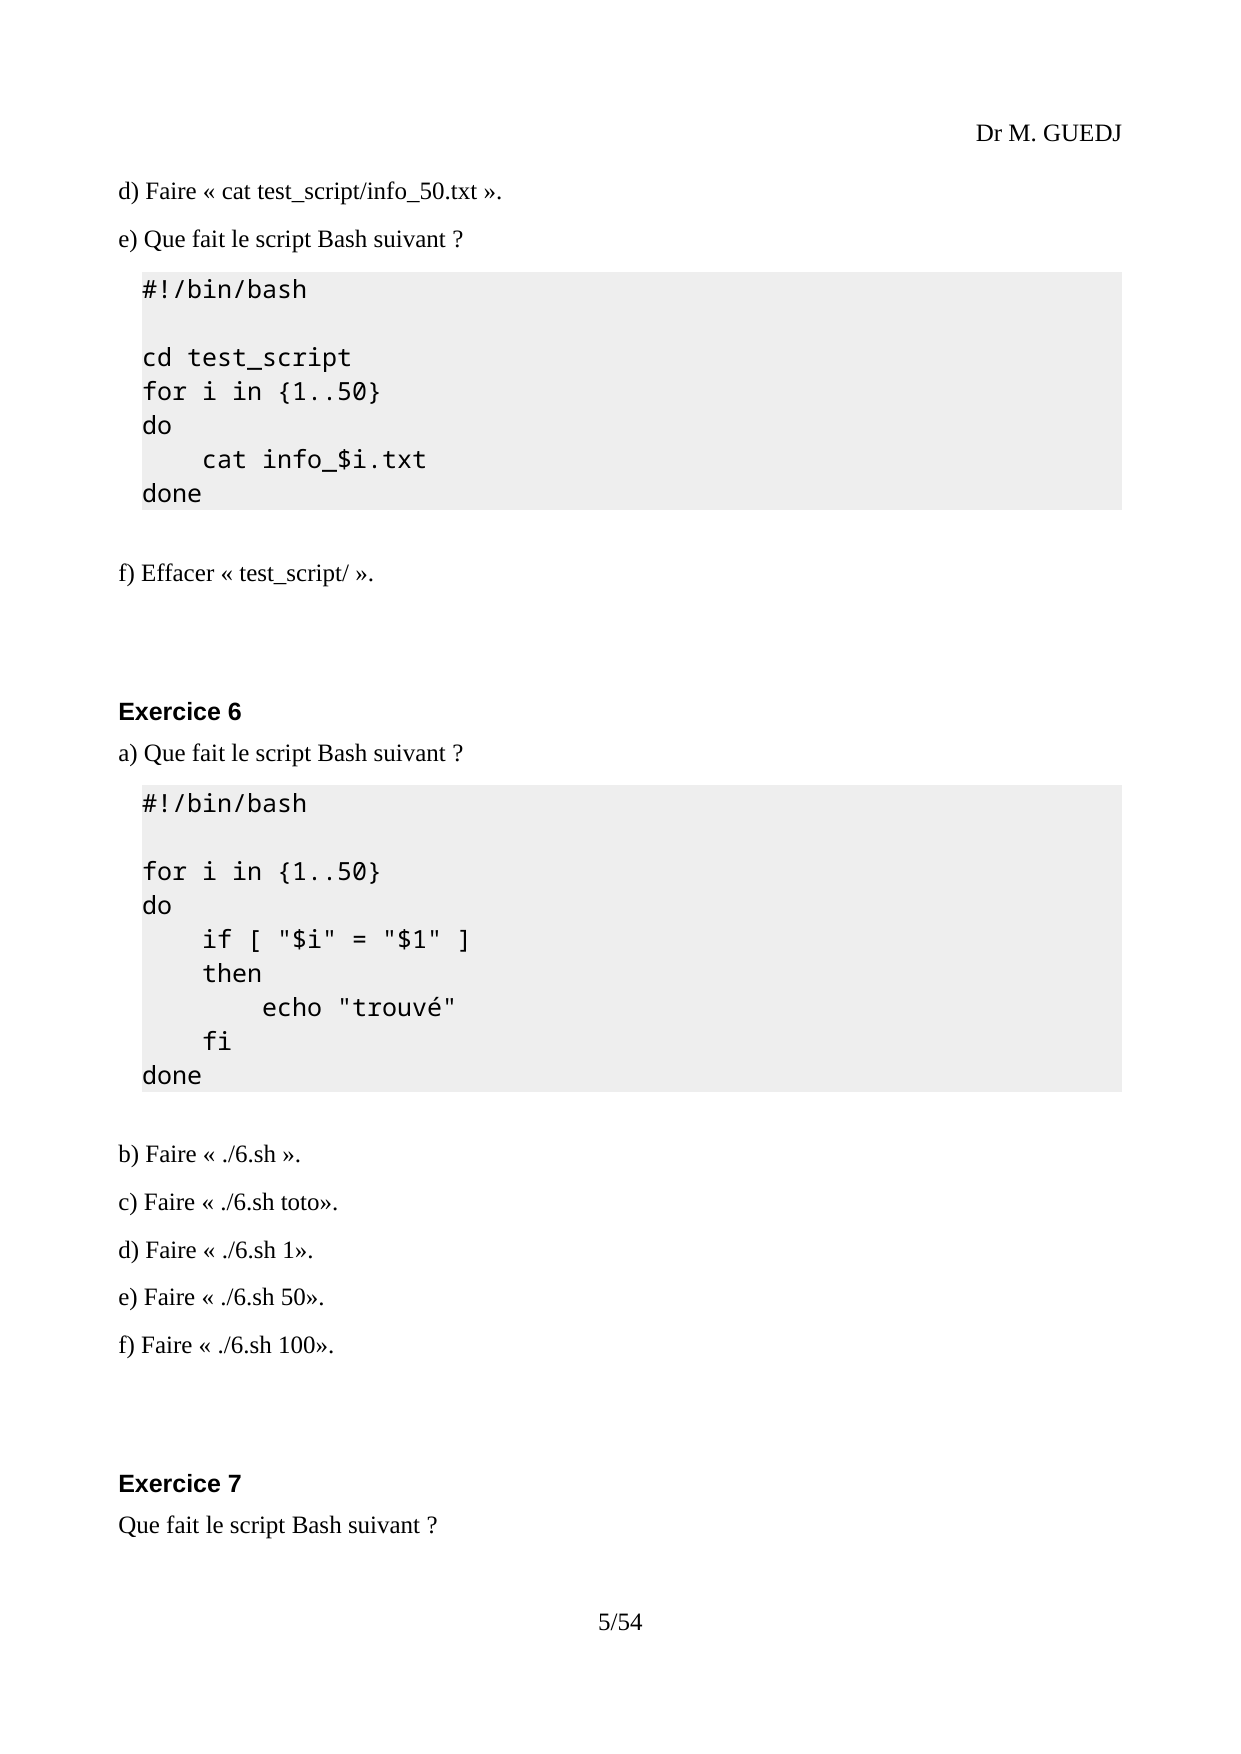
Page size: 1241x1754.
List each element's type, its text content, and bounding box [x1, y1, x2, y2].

text d) Faire « ./6.sh 1». [118, 1235, 1122, 1263]
text do [142, 887, 1122, 922]
text Que fait le script Bash suivant ? [118, 1510, 1122, 1539]
text cd test_script [142, 340, 1122, 374]
text e) Que fait le script Bash suivant ? [118, 224, 1122, 253]
text f) Effacer « test_script/ ». [118, 558, 1122, 586]
text Exercice 6 [118, 696, 1122, 725]
text for i in {1..50} [142, 853, 1122, 887]
text fi [142, 1024, 1122, 1058]
text a) Que fait le script Bash suivant ? [118, 738, 1122, 766]
text b) Faire « ./6.sh ». [118, 1139, 1122, 1168]
text if [ "$i" = "$1" ] [142, 922, 1122, 956]
text for i in {1..50} [142, 374, 1122, 408]
text then [142, 956, 1122, 990]
text cat info_$i.txt [142, 442, 1122, 476]
text c) Faire « ./6.sh toto». [118, 1187, 1122, 1216]
text #!/bin/bash [142, 272, 1122, 306]
text d) Faire « cat test_script/info_50.txt ». [118, 176, 1122, 205]
text done [142, 476, 1122, 510]
text Exercice 7 [118, 1469, 1122, 1497]
text echo "trouvé" [142, 990, 1122, 1024]
text #!/bin/bash [142, 785, 1122, 819]
text done [142, 1058, 1122, 1092]
text do [142, 408, 1122, 442]
text e) Faire « ./6.sh 50». [118, 1282, 1122, 1311]
text f) Faire « ./6.sh 100». [118, 1330, 1122, 1359]
